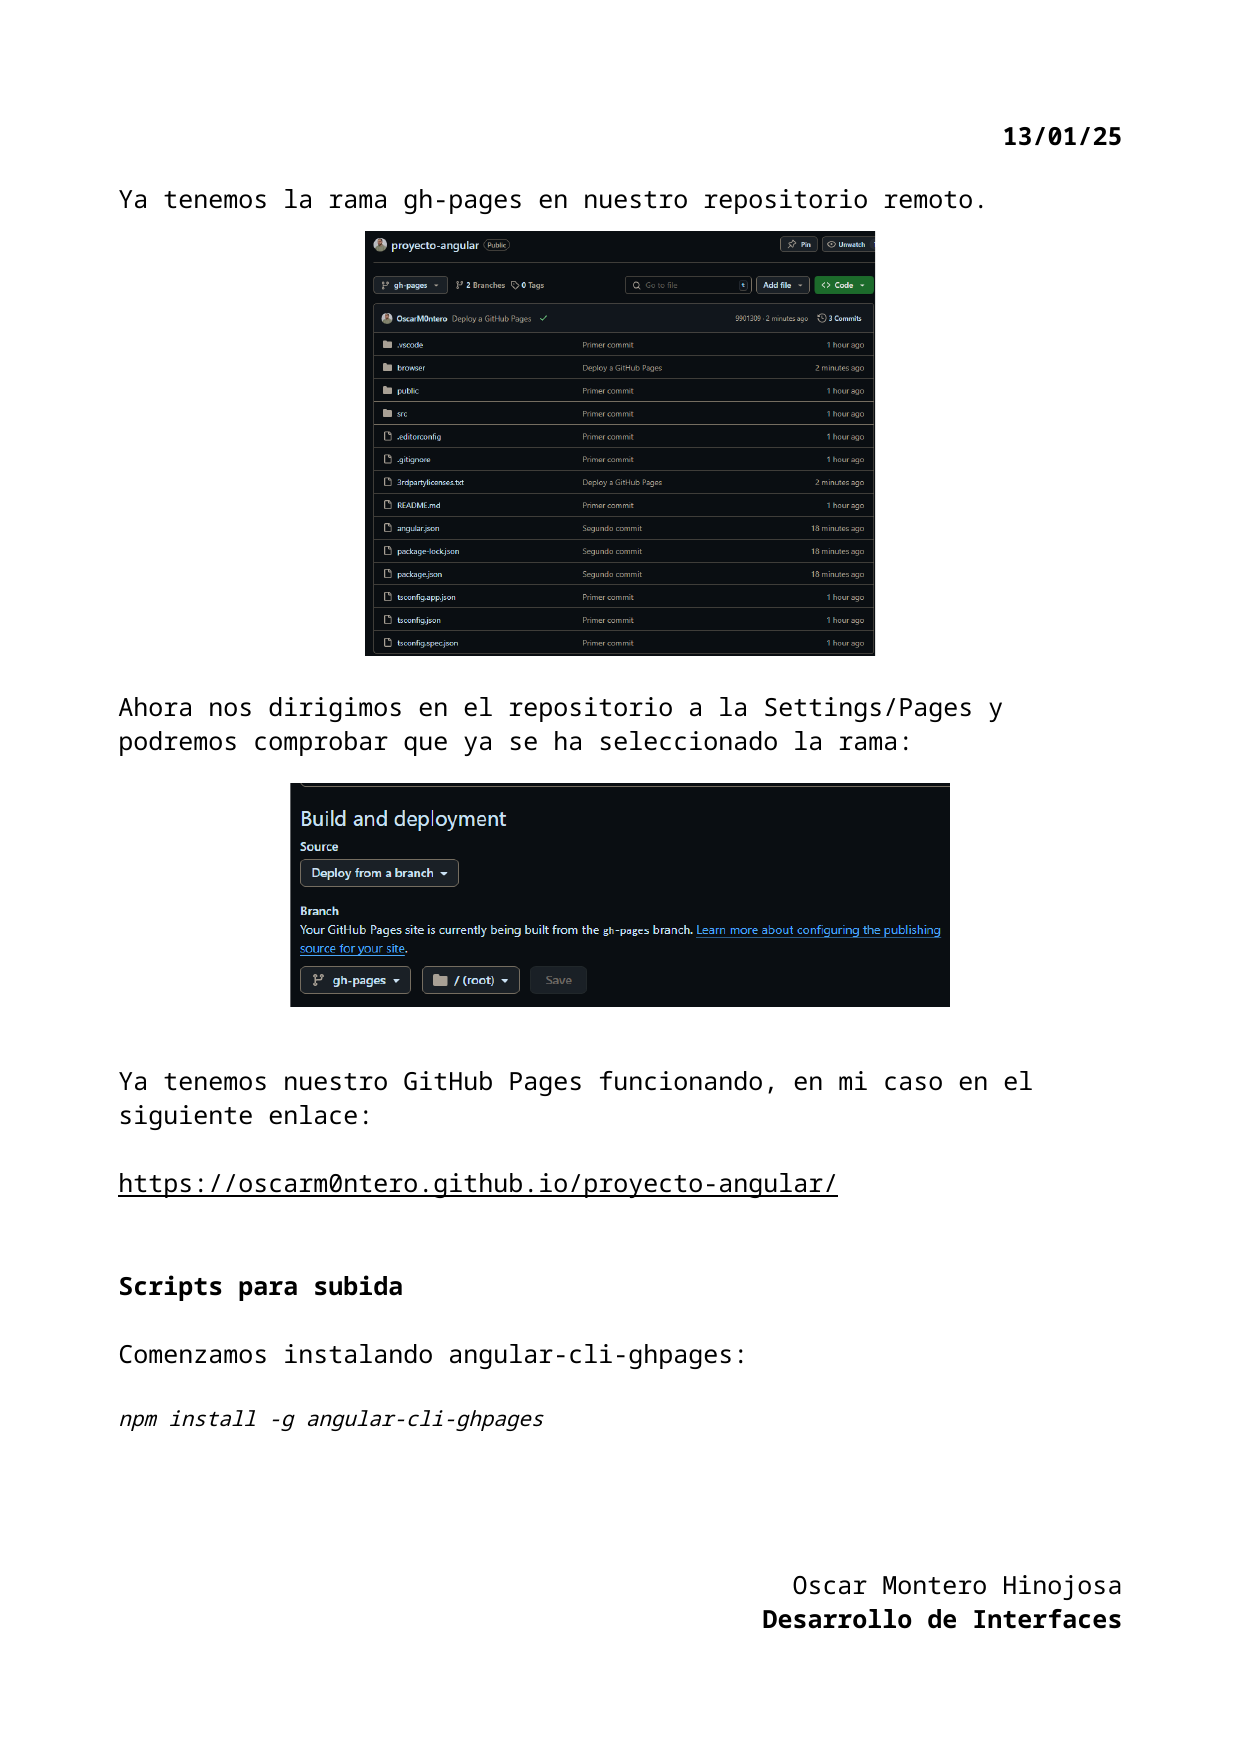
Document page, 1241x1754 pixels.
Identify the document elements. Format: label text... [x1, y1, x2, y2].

text https://oscarm0ntero.github.io/proyecto-angular/ [118, 1166, 1122, 1200]
text Ya tenemos nuestro GitHub Pages funcionando, en mi caso en el siguiente enlace: [118, 1064, 1122, 1132]
text Ahora nos dirigimos en el repositorio a la Settings/Pages y podremos comprobar que ya se ha seleccionado la rama: [118, 689, 1122, 757]
text Ya tenemos la rama gh-pages en nuestro repositorio remoto. [118, 182, 1122, 216]
text npm install -g angular-cli-ghpages [118, 1404, 1122, 1433]
text Scripts para subida [118, 1268, 1122, 1302]
text Comenzamos instalando angular-cli-ghpages: [118, 1336, 1122, 1371]
picture [290, 783, 950, 1007]
picture [365, 231, 876, 656]
